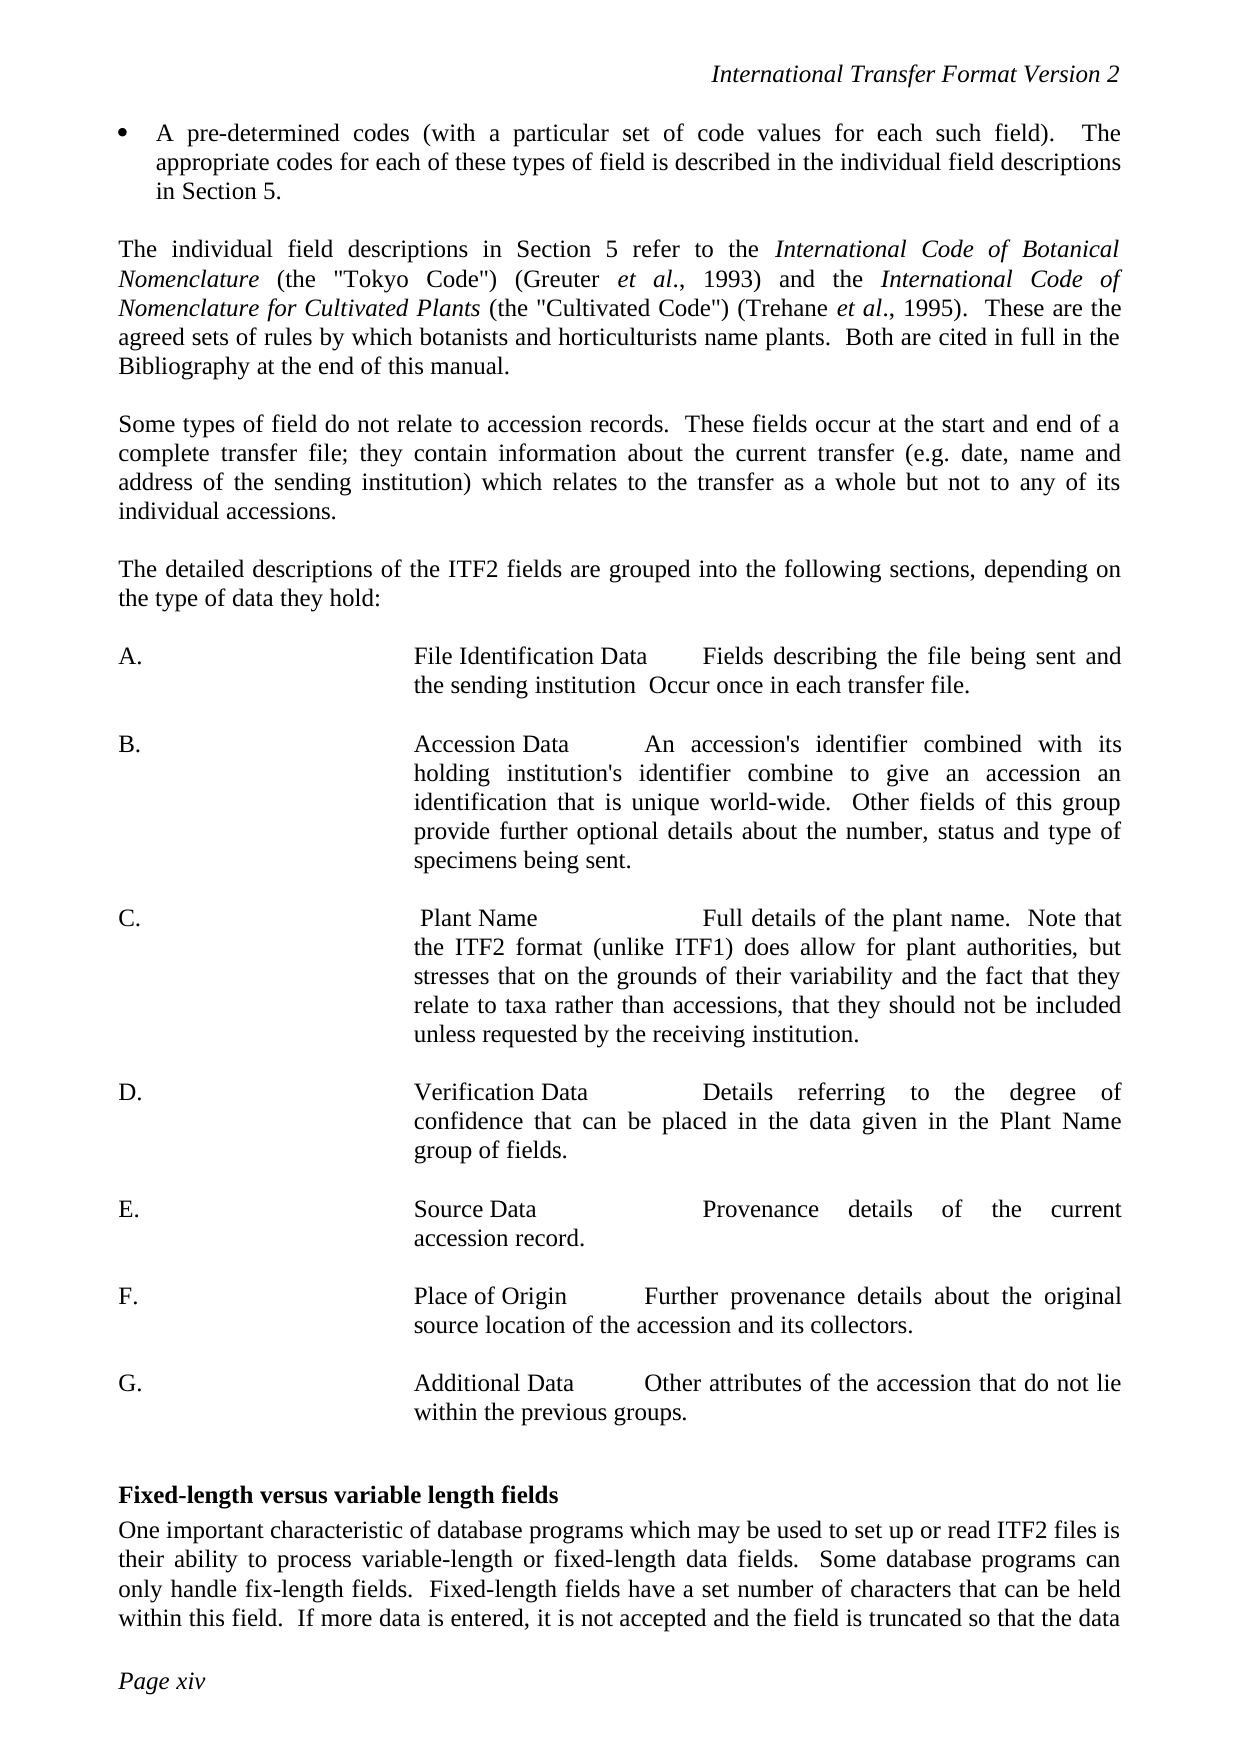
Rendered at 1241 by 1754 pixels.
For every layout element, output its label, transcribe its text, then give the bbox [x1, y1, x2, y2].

text G. Additional Data Other attributes of the accession that do not lie within the previous groups. [118, 1368, 1122, 1426]
text The individual field descriptions in Section 5 refer to the International Code of Botanical Nomenclature (the "Tokyo Code") (Greuter et al., 1993) and the International Code of Nomenclature for Cultivated Plants (the "Cultivated Code") (Trehane et al., 1995). These are the agreed sets of rules by which botanists and horticulturists name plants. Both are cited in full in the Bibliography at the end of this manual. [118, 234, 1122, 380]
text B. Accession Data An accession's identifier combined with its holding institution's identifier combine to give an accession an identification that is unique world-wide. Other fields of this group provide further optional details about the number, status and type of specimens being sent. [118, 728, 1122, 874]
text The detailed descriptions of the ITF2 fields are grouped into the following sections, depending on the type of data they hold: [118, 554, 1122, 612]
text F. Place of Origin Further provenance details about the original source location of the accession and its collectors. [118, 1281, 1122, 1339]
text E. Source Data Provenance details of the current accession record. [118, 1193, 1122, 1252]
text One important characteristic of database programs which may be used to set up or read ITF2 files is their ability to process variable-length or fixed-length data fields. Some database programs can only handle fix-length fields. Fixed-length fields have a set number of characters that can be held within this field. If more data is entered, it is not accepted and the field is truncated so that the data [118, 1515, 1122, 1632]
list A pre-determined codes (with a particular set of code values for each such field). The appropriate codes for each of these types of field is described in the individual field descriptions in Section 5. [118, 118, 1122, 205]
subtitle Fixed-length versus variable length fields [118, 1480, 1122, 1509]
text D. Verification Data Details referring to the degree of confidence that can be placed in the data given in the Plant Name group of fields. [118, 1077, 1122, 1164]
text C. Plant Name Full details of the plant name. Note that the ITF2 format (unlike ITF1) does allow for plant authorities, but stresses that on the grounds of their variability and the fact that they relate to taxa rather than accessions, that they should not be included unless requested by the receiving institution. [118, 903, 1122, 1048]
text A. File Identification Data Fields describing the file being sent and the sending institution Occur once in each transfer file. [118, 641, 1122, 699]
text Some types of field do not relate to accession records. These fields occur at the start and end of a complete transfer file; they contain information about the current transfer (e.g. date, name and address of the sending institution) which relates to the transfer as a whole but not to any of its individual accessions. [118, 409, 1122, 525]
